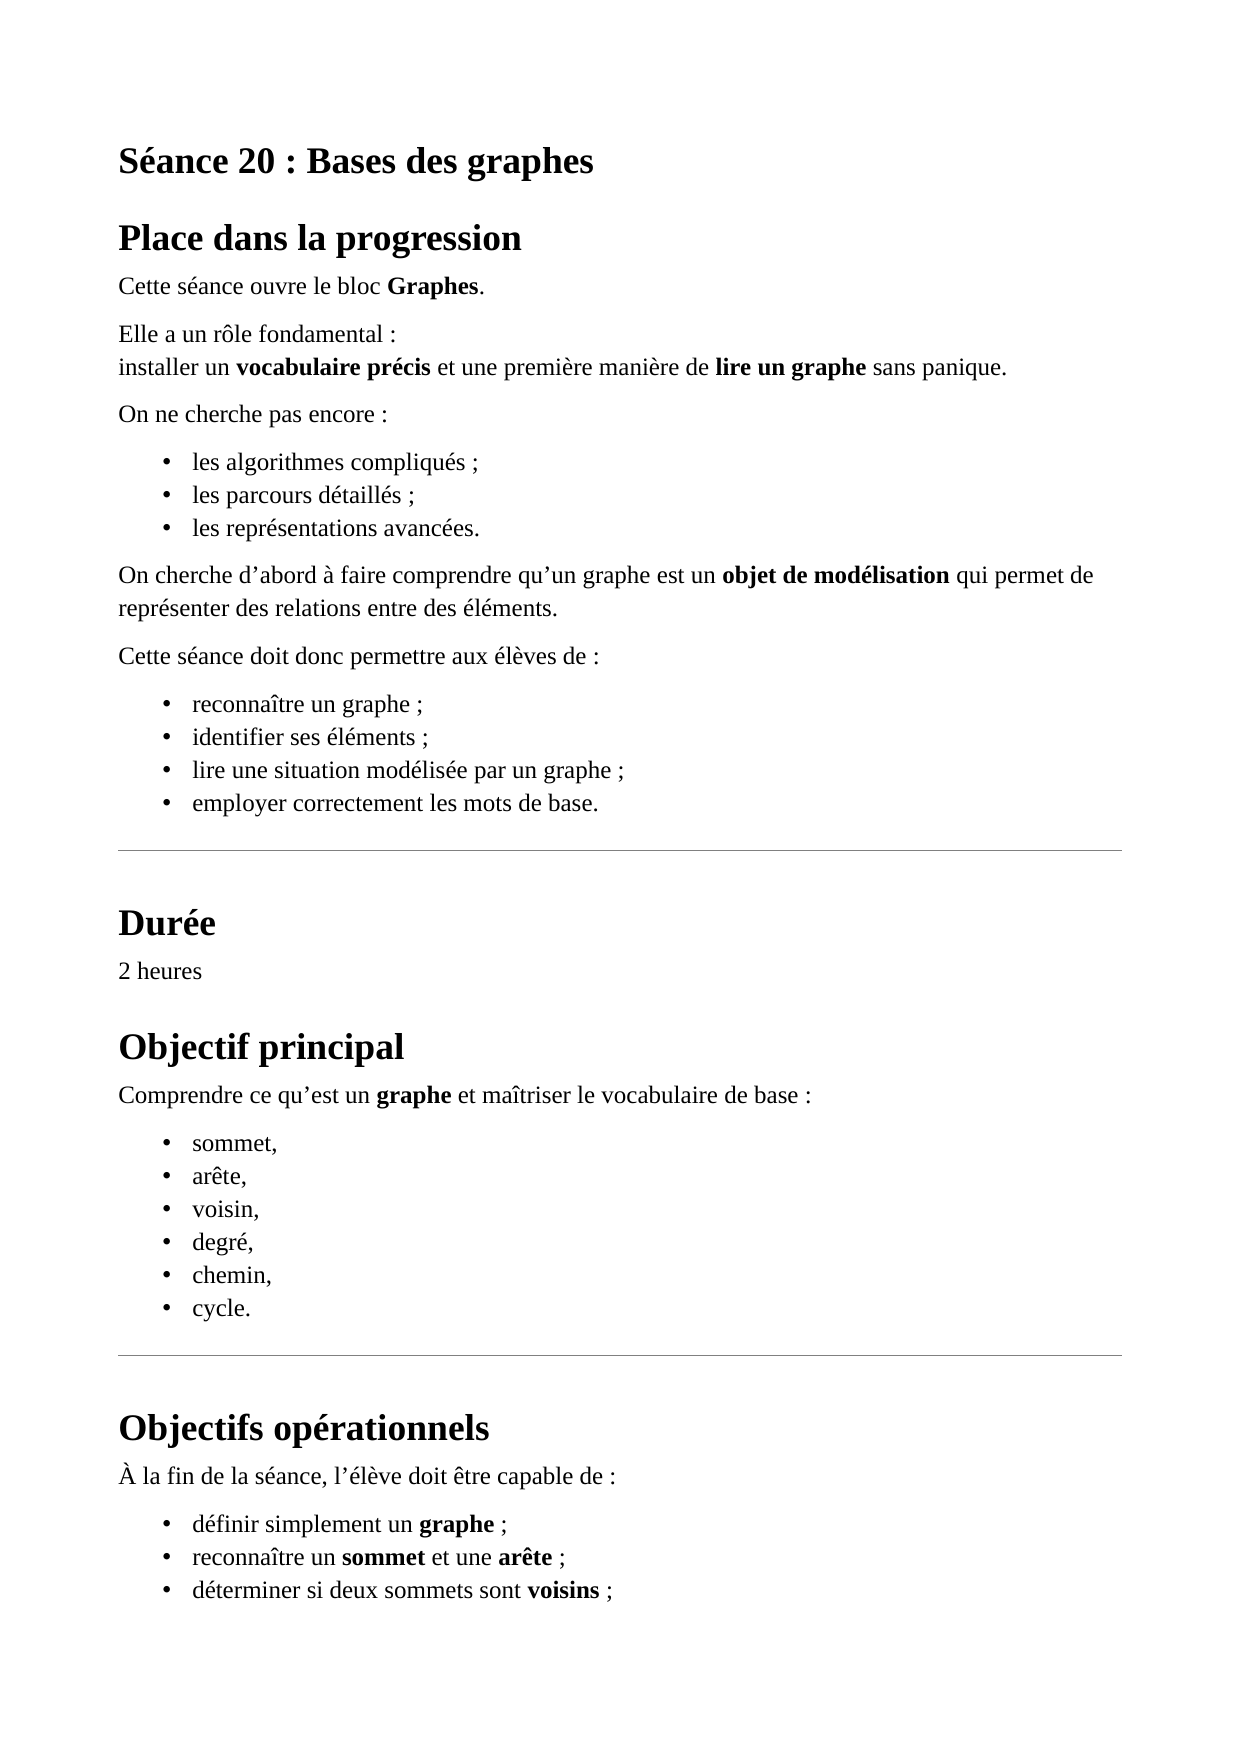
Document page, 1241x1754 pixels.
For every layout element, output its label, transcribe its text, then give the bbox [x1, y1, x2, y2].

text À la fin de la séance, l’élève doit être capable de : [118, 1461, 1122, 1490]
text Elle a un rôle fondamental : installer un vocabulaire précis et une première manière de lire un graphe sans panique. [118, 319, 1122, 380]
text On cherche d’abord à faire comprendre qu’un graphe est un objet de modélisation qui permet de représenter des relations entre des éléments. [118, 561, 1122, 622]
list identifier ses éléments ; [162, 722, 1122, 751]
text Cette séance doit donc permettre aux élèves de : [118, 641, 1122, 670]
list employer correctement les mots de base. [162, 788, 1122, 817]
list les algorithmes compliqués ; [162, 447, 1122, 476]
list les représentations avancées. [162, 513, 1122, 542]
list degré, [162, 1227, 1122, 1256]
text On ne cherche pas encore : [118, 399, 1122, 428]
list déterminer si deux sommets sont voisins ; [162, 1575, 1122, 1604]
list chemin, [162, 1260, 1122, 1289]
list sommet, [162, 1128, 1122, 1157]
subtitle Objectif principal [118, 1024, 1122, 1068]
list définir simplement un graphe ; [162, 1509, 1122, 1538]
text 2 heures [118, 956, 1122, 985]
list les parcours détaillés ; [162, 480, 1122, 509]
subtitle Place dans la progression [118, 215, 1122, 258]
text Comprendre ce qu’est un graphe et maîtriser le vocabulaire de base : [118, 1080, 1122, 1109]
text Cette séance ouvre le bloc Graphes. [118, 271, 1122, 300]
list arête, [162, 1161, 1122, 1189]
subtitle Objectifs opérationnels [118, 1406, 1122, 1449]
list lire une situation modélisée par un graphe ; [162, 755, 1122, 783]
list reconnaître un sommet et une arête ; [162, 1542, 1122, 1571]
list cycle. [162, 1293, 1122, 1322]
list voisin, [162, 1194, 1122, 1223]
subtitle Séance 20 : Bases des graphes [118, 139, 1122, 182]
list reconnaître un graphe ; [162, 689, 1122, 717]
subtitle Durée [118, 901, 1122, 944]
